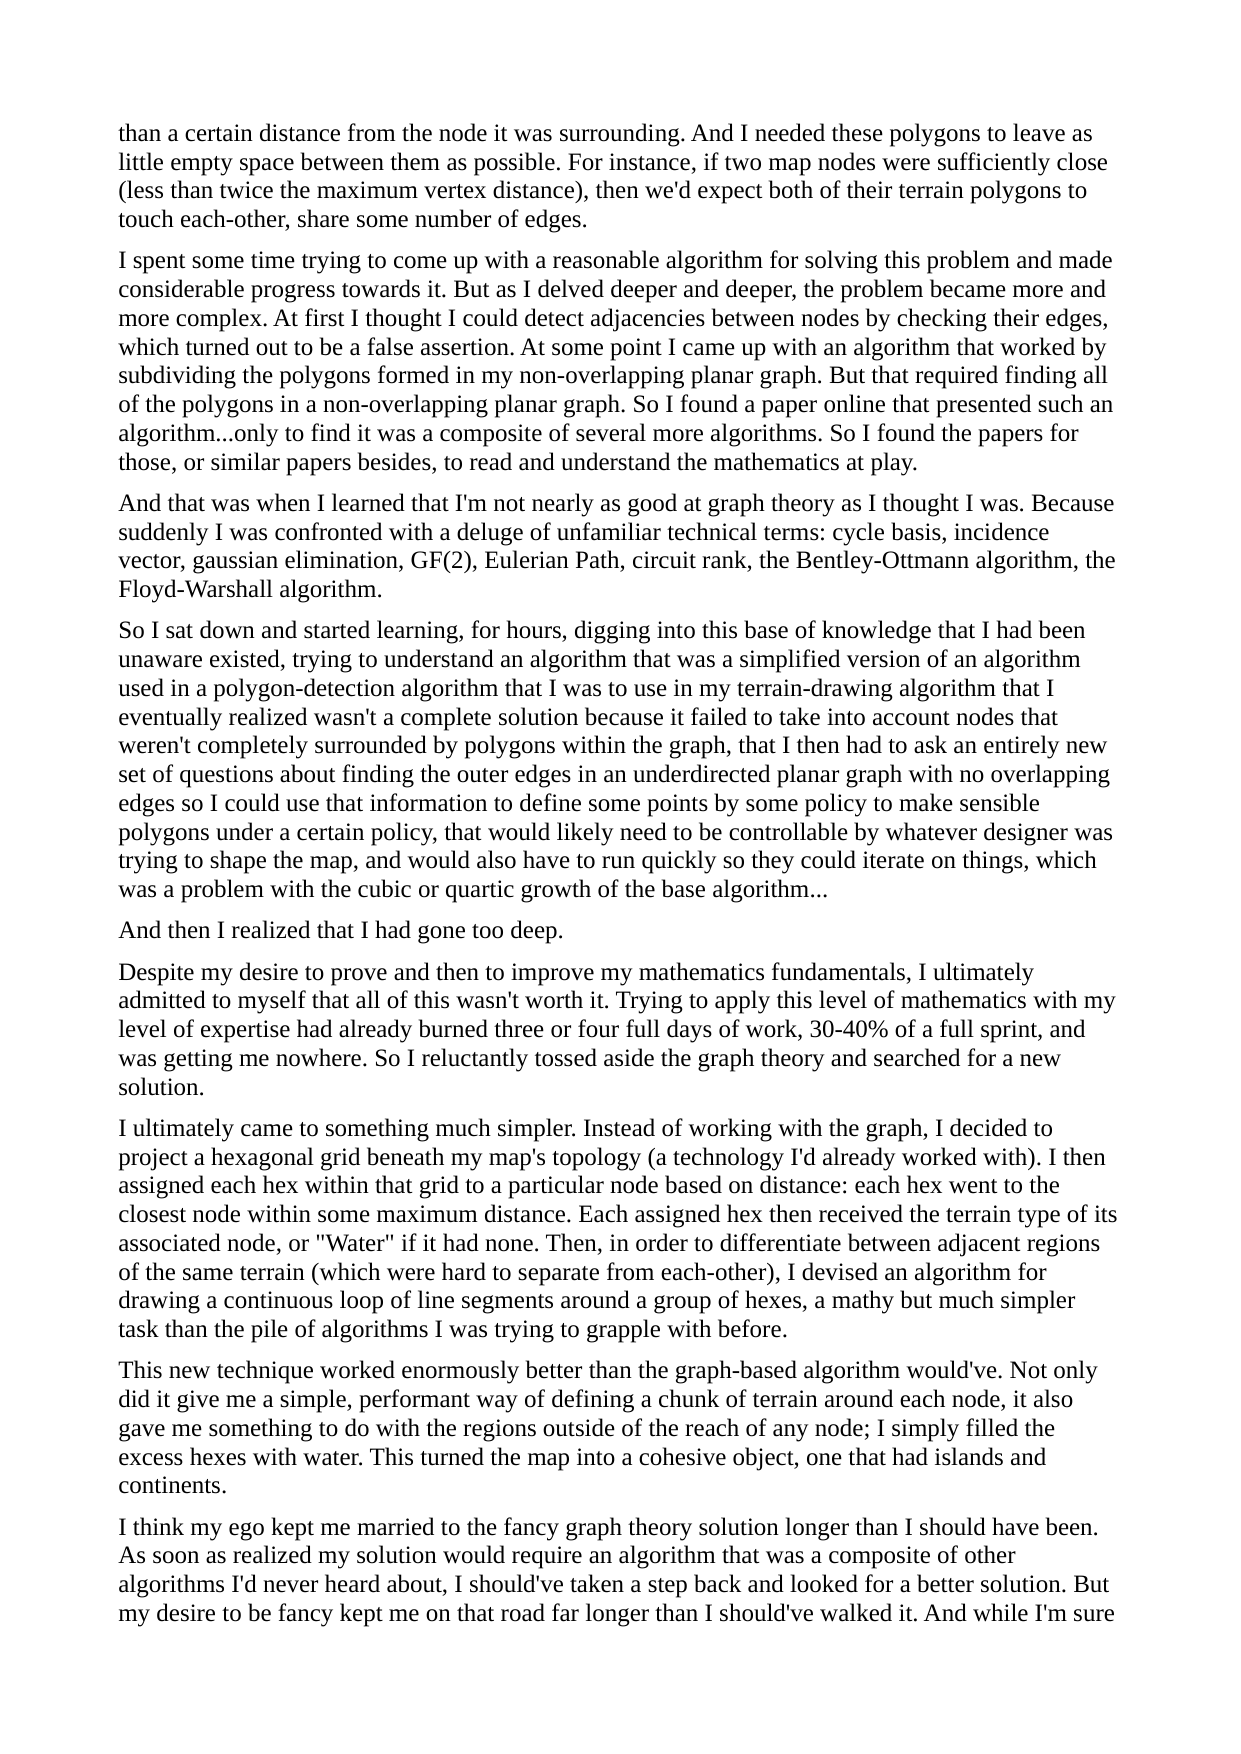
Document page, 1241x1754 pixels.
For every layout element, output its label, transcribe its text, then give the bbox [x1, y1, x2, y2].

text This new technique worked enormously better than the graph-based algorithm would've. Not only did it give me a simple, performant way of defining a chunk of terrain around each node, it also gave me something to do with the regions outside of the reach of any node; I simply filled the excess hexes with water. This turned the map into a cohesive object, one that had islands and continents. [118, 1356, 1122, 1499]
text I spent some time trying to come up with a reasonable algorithm for solving this problem and made considerable progress towards it. But as I delved deeper and deeper, the problem became more and more complex. At first I thought I could detect adjacencies between nodes by checking their edges, which turned out to be a false assertion. At some point I came up with an algorithm that worked by subdividing the polygons formed in my non-overlapping planar graph. But that required finding all of the polygons in a non-overlapping planar graph. So I found a paper online that presented such an algorithm...only to find it was a composite of several more algorithms. So I found the papers for those, or similar papers besides, to read and understand the mathematics at play. [118, 246, 1122, 476]
text So I sat down and started learning, for hours, digging into this base of knowledge that I had been unaware existed, trying to understand an algorithm that was a simplified version of an algorithm used in a polygon-detection algorithm that I was to use in my terrain-drawing algorithm that I eventually realized wasn't a complete solution because it failed to take into account nodes that weren't completely surrounded by polygons within the graph, that I then had to ask an entirely new set of questions about finding the outer edges in an underdirected planar graph with no overlapping edges so I could use that information to define some points by some policy to make sensible polygons under a certain policy, that would likely need to be controllable by whatever designer was trying to shape the map, and would also have to run quickly so they could iterate on things, which was a problem with the cubic or quartic growth of the base algorithm... [118, 616, 1122, 903]
text I ultimately came to something much simpler. Instead of working with the graph, I decided to project a hexagonal grid beneath my map's topology (a technology I'd already worked with). I then assigned each hex within that grid to a particular node based on distance: each hex went to the closest node within some maximum distance. Each assigned hex then received the terrain type of its associated node, or "Water" if it had none. Then, in order to differentiate between adjacent regions of the same terrain (which were hard to separate from each-other), I devised an algorithm for drawing a continuous loop of line segments around a group of hexes, a mathy but much simpler task than the pile of algorithms I was trying to grapple with before. [118, 1113, 1122, 1343]
text And that was when I learned that I'm not nearly as good at graph theory as I thought I was. Because suddenly I was confronted with a deluge of unfamiliar technical terms: cycle basis, incidence vector, gaussian elimination, GF(2), Eulerian Path, circuit rank, the Bentley-Ottmann algorithm, the Floyd-Warshall algorithm. [118, 488, 1122, 603]
text I think my ego kept me married to the fancy graph theory solution longer than I should have been. As soon as realized my solution would require an algorithm that was a composite of other algorithms I'd never heard about, I should've taken a step back and looked for a better solution. But my desire to be fancy kept me on that road far longer than I should've walked it. And while I'm sure [118, 1512, 1122, 1627]
text Despite my desire to prove and then to improve my mathematics fundamentals, I ultimately admitted to myself that all of this wasn't worth it. Trying to apply this level of mathematics with my level of expertise had already burned three or four full days of work, 30-40% of a full sprint, and was getting me nowhere. So I reluctantly tossed aside the graph theory and searched for a new solution. [118, 957, 1122, 1101]
text than a certain distance from the node it was surrounding. And I needed these polygons to leave as little empty space between them as possible. For instance, if two map nodes were sufficiently close (less than twice the maximum vertex distance), then we'd expect both of their terrain polygons to touch each-other, share some number of edges. [118, 118, 1122, 233]
text And then I realized that I had gone too deep. [118, 916, 1122, 944]
